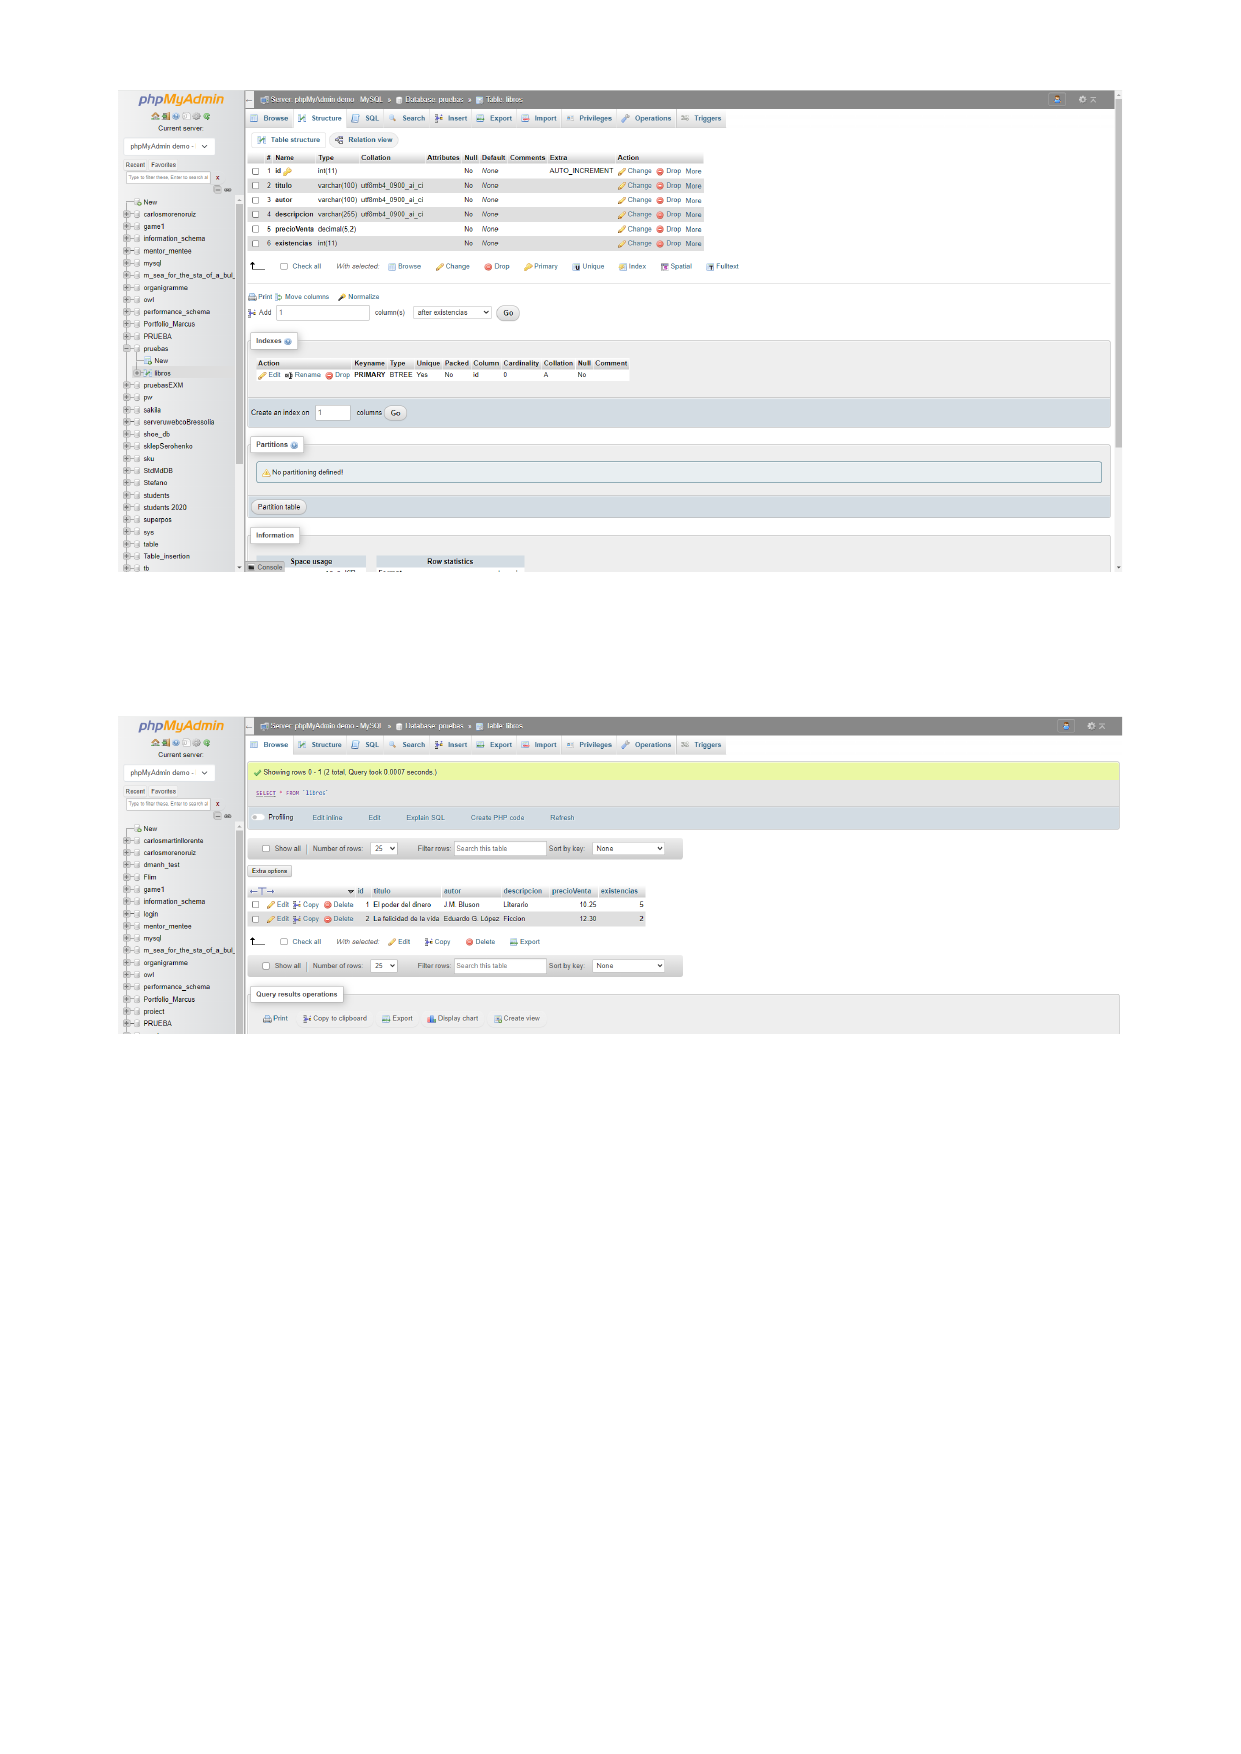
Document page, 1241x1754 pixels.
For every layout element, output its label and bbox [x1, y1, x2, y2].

picture [118, 715, 1123, 1034]
picture [118, 90, 1123, 572]
